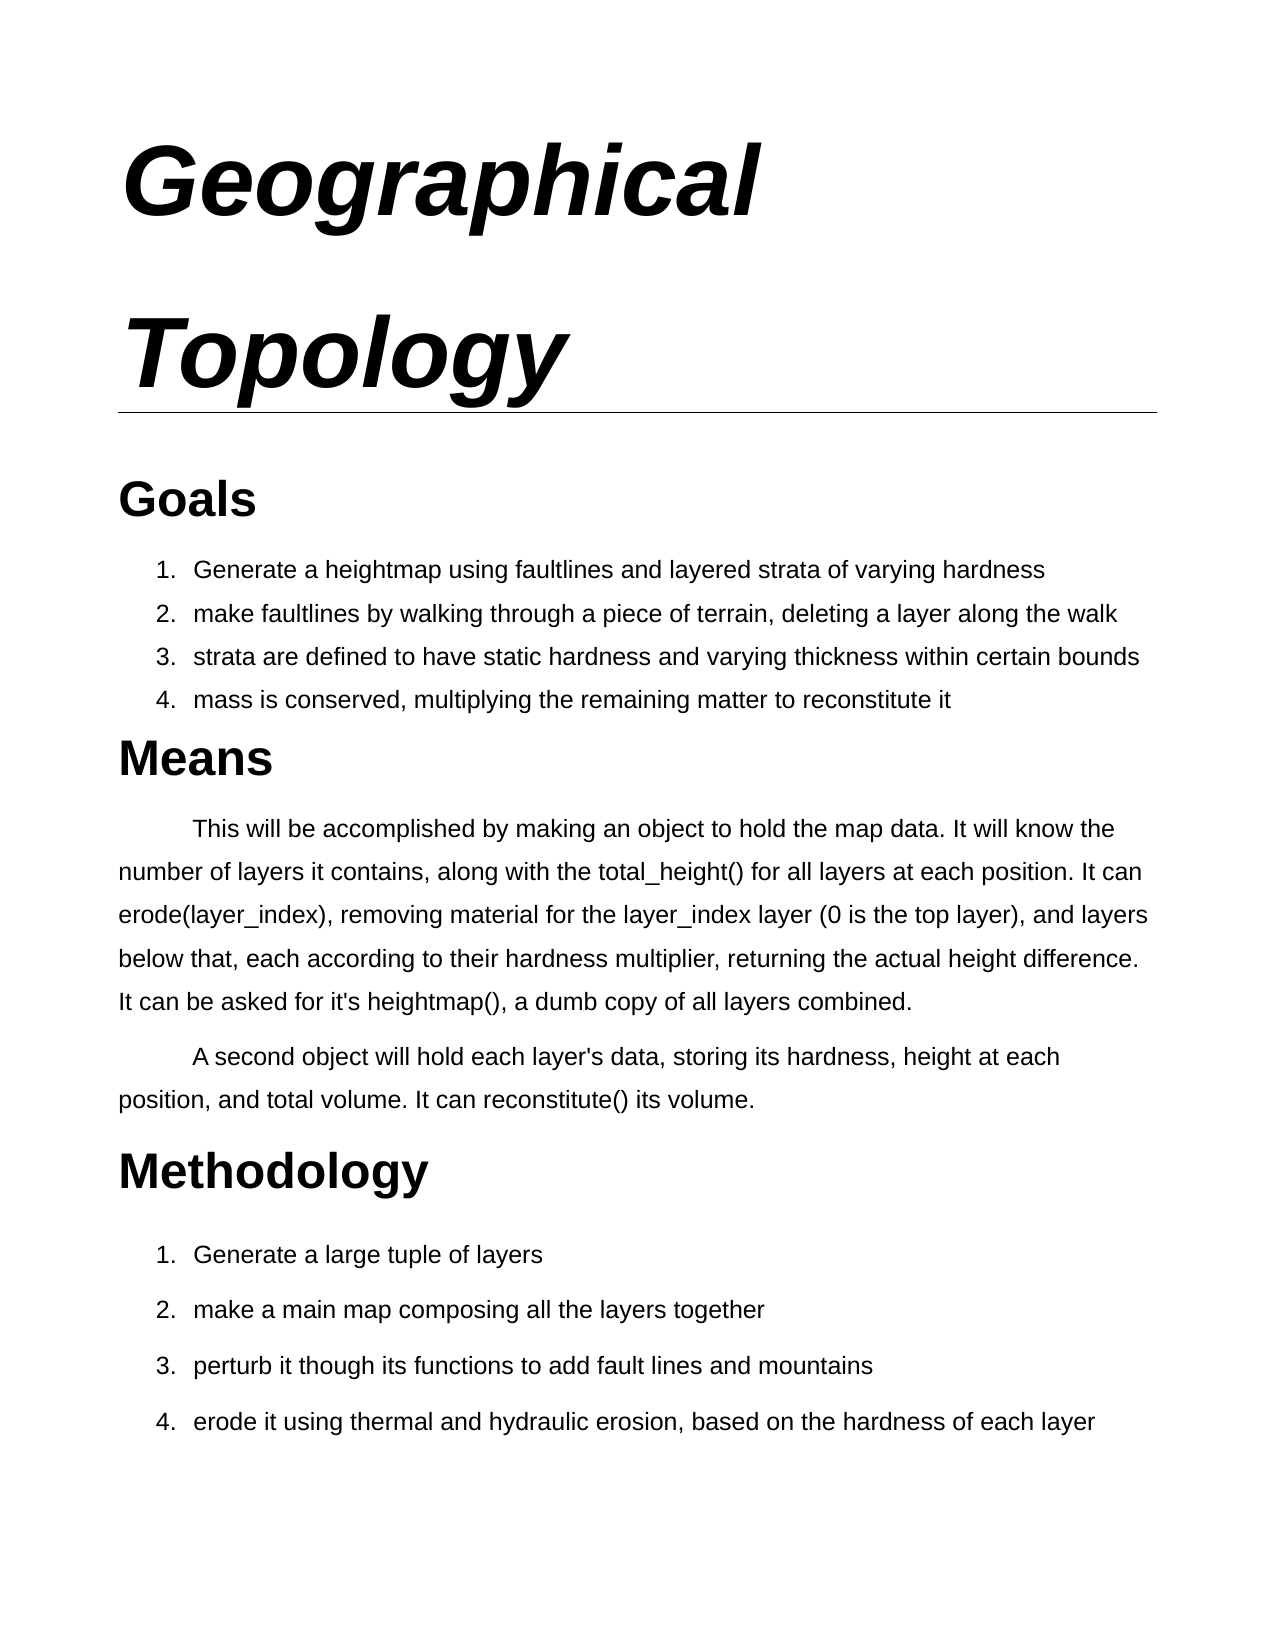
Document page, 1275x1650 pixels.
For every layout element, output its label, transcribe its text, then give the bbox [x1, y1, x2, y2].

text Geographical Topology [118, 118, 1157, 412]
list Generate a heightmap using faultlines and layered strata of varying hardness [156, 556, 1157, 584]
text Goals [118, 469, 1157, 527]
text Methodology [118, 1141, 1157, 1199]
text This will be accomplished by making an object to hold the map data. It will know the number of layers it contains, along with the total_height() for all layers at each position. It can erode(layer_index), removing material for the layer_index layer (0 is the top layer), and layers below that, each according to their hardness multiplier, returning the actual height difference. It can be asked for it's heightmap(), a dumb copy of all layers combined. [118, 814, 1157, 1016]
list erode it using thermal and hydraulic erosion, based on the hardness of each layer [156, 1407, 1157, 1436]
list Generate a large tuple of layers [156, 1240, 1157, 1269]
list make a main map composing all the layers together [156, 1296, 1157, 1324]
text A second object will hold each layer's data, storing its hardness, height at each position, and total volume. It can reconstitute() its volume. [118, 1042, 1157, 1114]
list perturb it though its functions to add fault lines and mountains [156, 1351, 1157, 1380]
list strata are defined to have static hardness and varying thickness within certain bounds [156, 642, 1157, 671]
list mass is conserved, multiplying the remaining matter to reconstitute it [156, 685, 1157, 714]
text Means [118, 728, 1157, 786]
list make faultlines by walking through a piece of terrain, deleting a layer along the walk [156, 599, 1157, 627]
